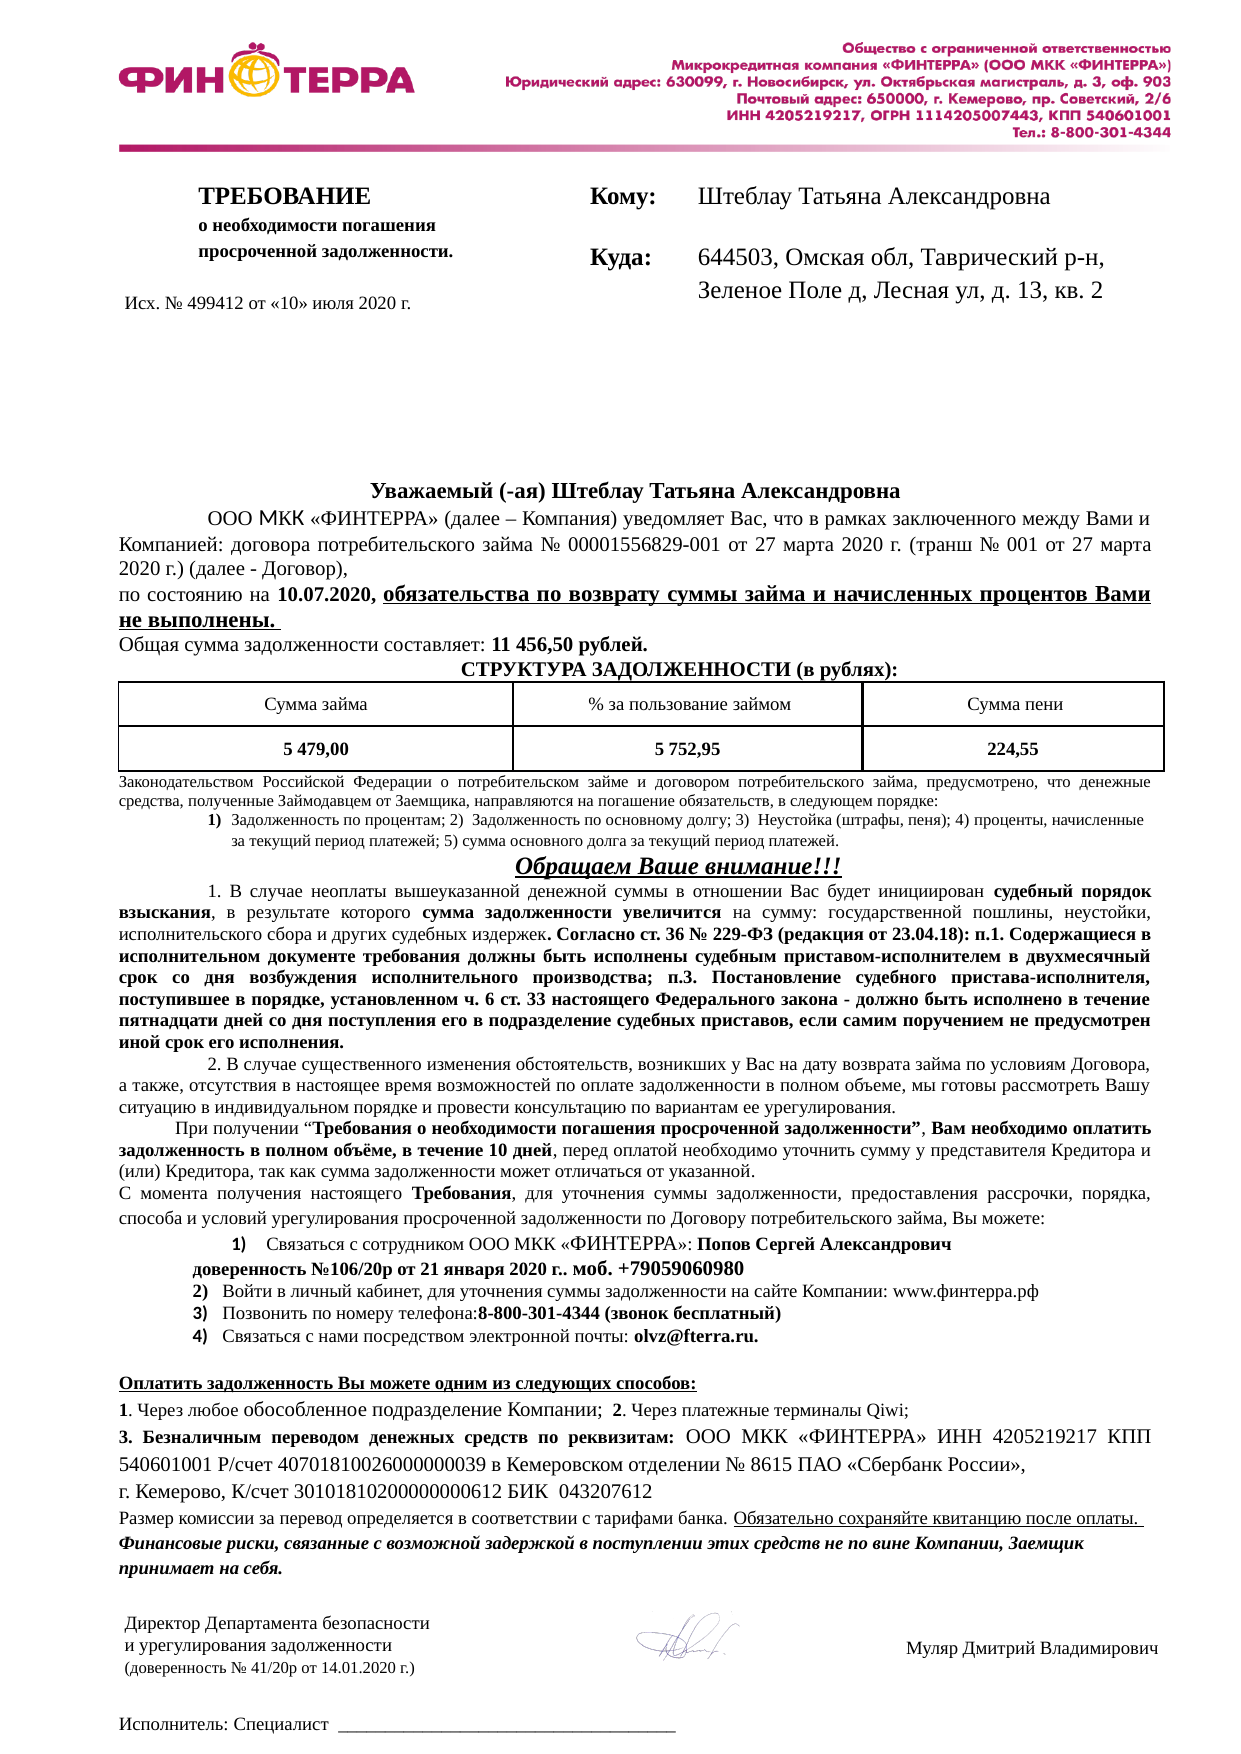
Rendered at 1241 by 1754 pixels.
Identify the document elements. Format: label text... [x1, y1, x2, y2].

table_header Сумма займа [119, 683, 512, 725]
table_header Сумма пени [864, 683, 1163, 725]
table_header [1116, 175, 1169, 398]
text Размер комиссии за перевод определяется в соответствии с тарифами банка. Обязательно сохраняйте квитанцию после оплаты. Финансовые риски, связанные с возможной задержкой в поступлении этих средств не по вине Компании, Заемщик принимает на себя. [118, 1507, 1152, 1578]
table_header [570, 1606, 807, 1688]
list Связаться с нами посредством электронной почты: olvz@fterra.ru. [192, 1324, 1152, 1347]
list Позвонить по номеру телефона:8-800-301-4344 (звонок бесплатный) [192, 1301, 1152, 1324]
text г. Кемерово, К/счет 30101810200000000612 БИК 043207612 [118, 1479, 1152, 1503]
picture [118, 42, 1171, 152]
text СТРУКТУРА ЗАДОЛЖЕННОСТИ (в рублях): [118, 656, 1152, 681]
table_header Кому: [584, 175, 692, 236]
table_cell 5 752,95 [514, 727, 861, 769]
text С момента получения настоящего Требования, для уточнения суммы задолженности, предоставления рассрочки, порядка, способа и условий урегулирования просроченной задолженности по Договору потребительского займа, Вы можете: [118, 1182, 1152, 1228]
text 3. Безналичным переводом денежных средств по реквизитам: ООО МКК «ФИНТЕРРА» ИНН 4205219217 КПП 540601001 Р/счет 40701810026000000039 в Кемеровском отделении № 8615 ПАО «Сбербанк России», [118, 1424, 1152, 1476]
text 1. В случае неоплаты вышеуказанной денежной суммы в отношении Вас будет инициирован судебный порядок взыскания, в результате которого сумма задолженности увеличится на сумму: государственной пошлины, неустойки, исполнительского сбора и других судебных издержек. Согласно ст. 36 № 229-ФЗ (редакция от 23.04.18): п.1. Содержащиеся в исполнительном документе требования должны быть исполнены судебным приставом-исполнителем в двухмесячный срок со дня возбуждения исполнительного производства; п.3. Постановление судебного пристава-исполнителя, поступившее в порядке, установленном ч. 6 ст. 33 настоящего Федерального закона - должно быть исполнено в течение пятнадцати дней со дня поступления его в подразделение судебных приставов, если самим поручением не предусмотрен иной срок его исполнения. [118, 880, 1152, 1052]
text Уважаемый (-ая) Штеблау Татьяна Александровна [118, 477, 1152, 503]
table_cell 644503, Омская обл, Таврический р-н, Зеленое Поле д, Лесная ул, д. 13, кв. 2 [692, 236, 1116, 398]
text 2. В случае существенного изменения обстоятельств, возникших у Вас на дату возврата займа по условиям Договора, а также, отсутствия в настоящее время возможностей по оплате задолженности в полном объеме, мы готовы рассмотреть Вашу ситуацию в индивидуальном порядке и провести консультацию по вариантам ее урегулирования. [118, 1052, 1152, 1117]
text Законодательством Российской Федерации о потребительском займе и договором потребительского займа, предусмотрено, что денежные средства, полученные Займодавцем от Заемщика, направляются на погашение обязательств, в следующем порядке: [118, 772, 1152, 810]
text доверенность №106/20р от 21 января 2020 г.. моб. +79059060980 [192, 1256, 1152, 1279]
text по состоянию на 10.07.2020, обязательства по возврату суммы займа и начисленных процентов Вами не выполнены. [118, 580, 1152, 632]
text ООО МКК «ФИНТЕРРА» (далее – Компания) уведомляет Вас, что в рамках заключенного между Вами и Компанией: договора потребительского займа № 00001556829-001 от 27 марта 2020 г. (транш № 001 от 27 марта 2020 г.) (далее - Договор), [118, 503, 1152, 580]
text Обращаем Ваше внимание!!! [118, 851, 1152, 880]
list Связаться с сотрудником ООО МКК «ФИНТЕРРА»: Попов Сергей Александрович [193, 1231, 1152, 1256]
text 1. Через любое обособленное подразделение Компании; 2. Через платежные терминалы Qiwi; [118, 1397, 1152, 1421]
table_header ТРЕБОВАНИЕ о необходимости погашения просроченной задолженности. Исх. № 499412 от «10» июля 2020 г. [119, 175, 584, 398]
list Войти в личный кабинет, для уточнения суммы задолженности на сайте Компании: www.финтерра.рф [163, 1279, 1152, 1301]
table_header Муляр Дмитрий Владимирович [807, 1606, 1164, 1688]
list Задолженность по процентам; 2) Задолженность по основному долгу; 3) Неустойка (штрафы, пеня); 4) проценты, начисленные за текущий период платежей; 5) сумма основного долга за текущий период платежей. [207, 810, 1152, 850]
table_cell 224,55 [864, 727, 1163, 769]
text Исполнитель: Специалист ____________________________________ [118, 1713, 1152, 1735]
table_cell Куда: [584, 236, 692, 398]
table_cell 5 479,00 [119, 727, 512, 769]
text Общая сумма задолженности составляет: 11 456,50 рублей. [118, 632, 1152, 656]
picture [635, 1611, 742, 1662]
table_header Директор Департамента безопасности и урегулирования задолженности (доверенность № 41/20р от 14.01.2020 г.) [119, 1606, 570, 1688]
table_header % за пользование займом [514, 683, 861, 725]
table_header Штеблау Татьяна Александровна [692, 175, 1116, 236]
text При получении “Требования о необходимости погашения просроченной задолженности”, Вам необходимо оплатить задолженность в полном объёме, в течение 10 дней, перед оплатой необходимо уточнить сумму у представителя Кредитора и (или) Кредитора, так как сумма задолженности может отличаться от указанной. [118, 1117, 1152, 1182]
text Оплатить задолженность Вы можете одним из следующих способов: [118, 1372, 1152, 1393]
